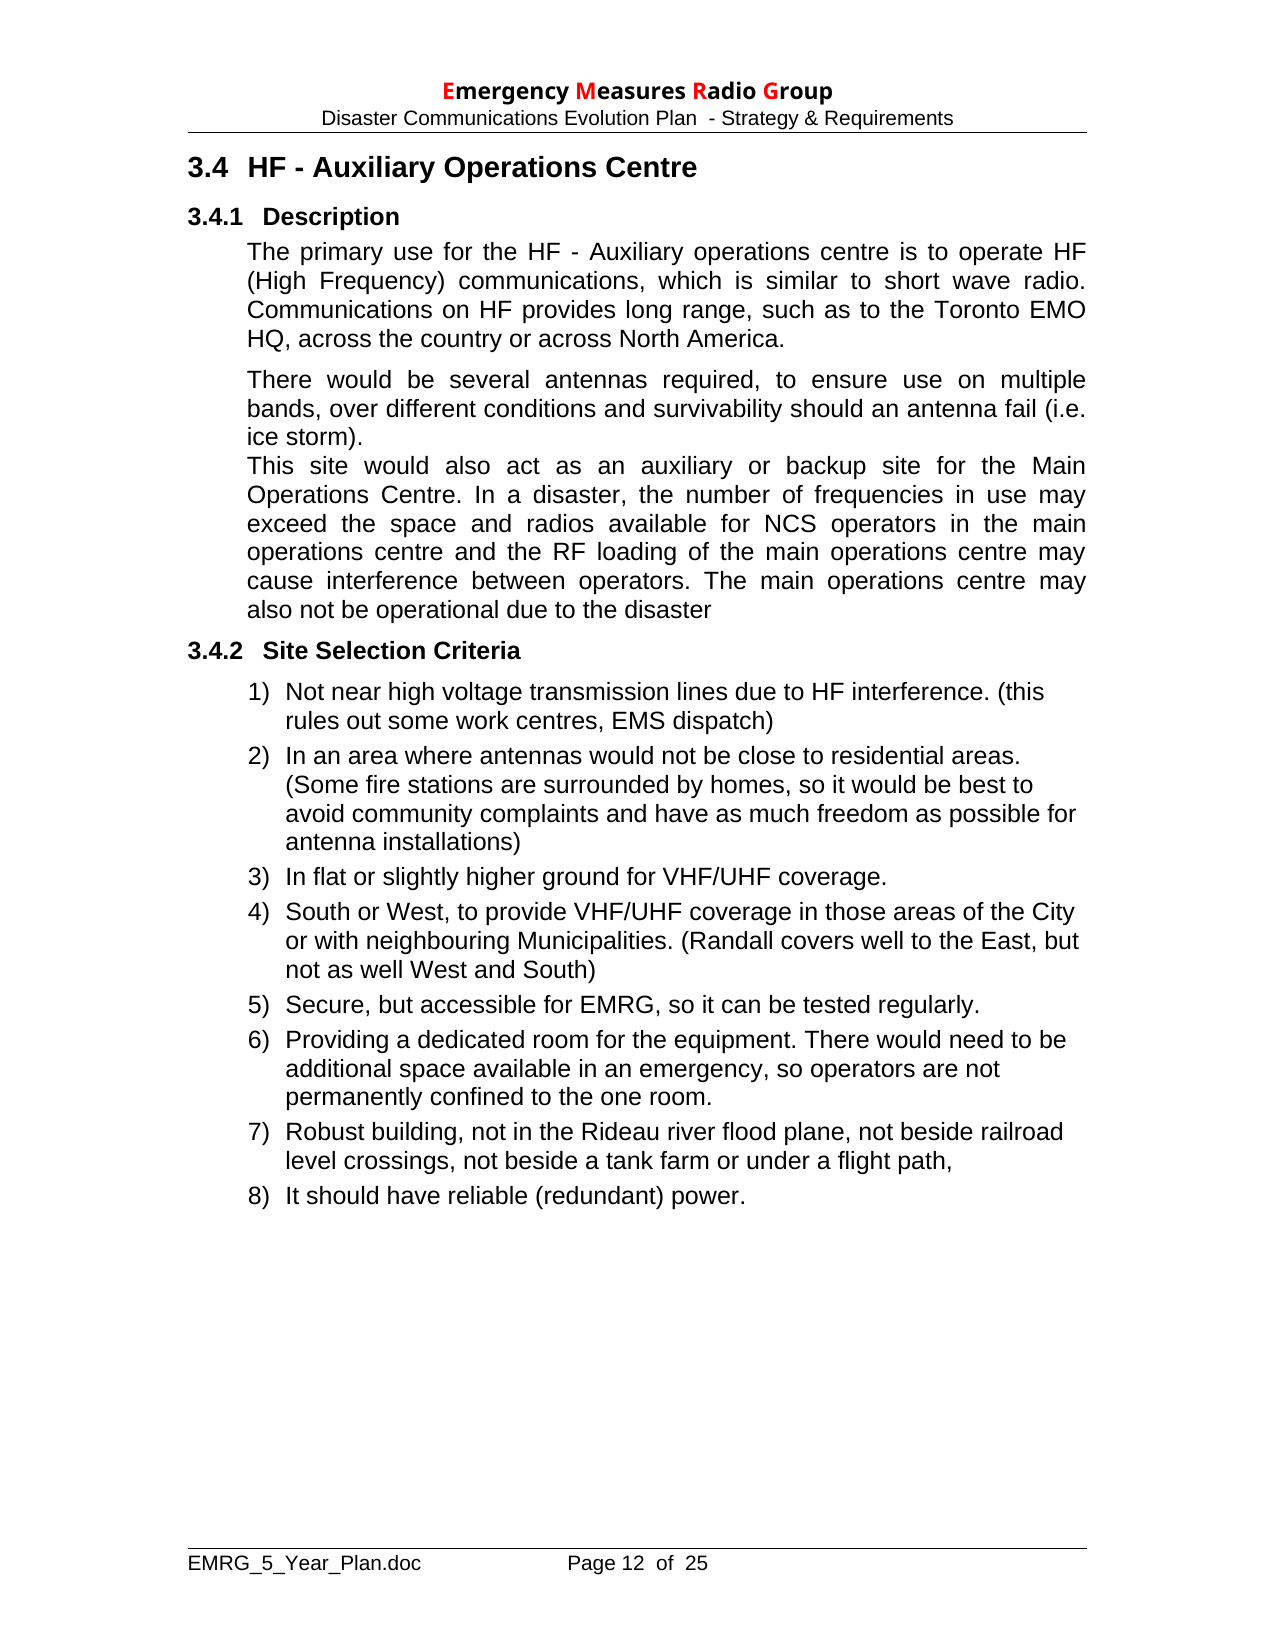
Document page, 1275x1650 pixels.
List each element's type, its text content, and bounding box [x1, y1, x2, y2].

text This site would also act as an auxiliary or backup site for the Main Operations Centre. In a disaster, the number of frequencies in use may exceed the space and radios available for NCS operators in the main operations centre and the RF loading of the main operations centre may cause interference between operators. The main operations centre may also not be operational due to the disaster [247, 451, 1087, 623]
subtitle Description [187, 202, 1087, 231]
subtitle HF - Auxiliary Operations Centre [187, 150, 1087, 183]
list Not near high voltage transmission lines due to HF interference. (this rules out some work centres, EMS dispatch) [248, 677, 1087, 735]
text The primary use for the HF - Auxiliary operations centre is to operate HF (High Frequency) communications, which is similar to short wave radio. Communications on HF provides long range, such as to the Toronto EMO HQ, across the country or across North America. [247, 237, 1087, 352]
subtitle Site Selection Criteria [187, 636, 1087, 665]
list South or West, to provide VHF/UHF coverage in those areas of the City or with neighbouring Municipalities. (Randall covers well to the East, but not as well West and South) [248, 897, 1087, 983]
list In an area where antennas would not be close to residential areas. (Some fire stations are surrounded by homes, so it would be best to avoid community complaints and have as much freedom as possible for antenna installations) [248, 741, 1087, 856]
list It should have reliable (redundant) power. [248, 1181, 1087, 1210]
list In flat or slightly higher ground for VHF/UHF coverage. [248, 862, 1087, 891]
text There would be several antennas required, to ensure use on multiple bands, over different conditions and survivability should an antenna fail (i.e. ice storm). [247, 365, 1087, 451]
list Providing a dedicated room for the equipment. There would need to be additional space available in an emergency, so operators are not permanently confined to the one room. [248, 1025, 1087, 1111]
list Robust building, not in the Rideau river flood plane, not beside railroad level crossings, not beside a tank farm or under a flight path, [248, 1117, 1087, 1175]
list Secure, but accessible for EMRG, so it can be tested regularly. [248, 990, 1087, 1018]
